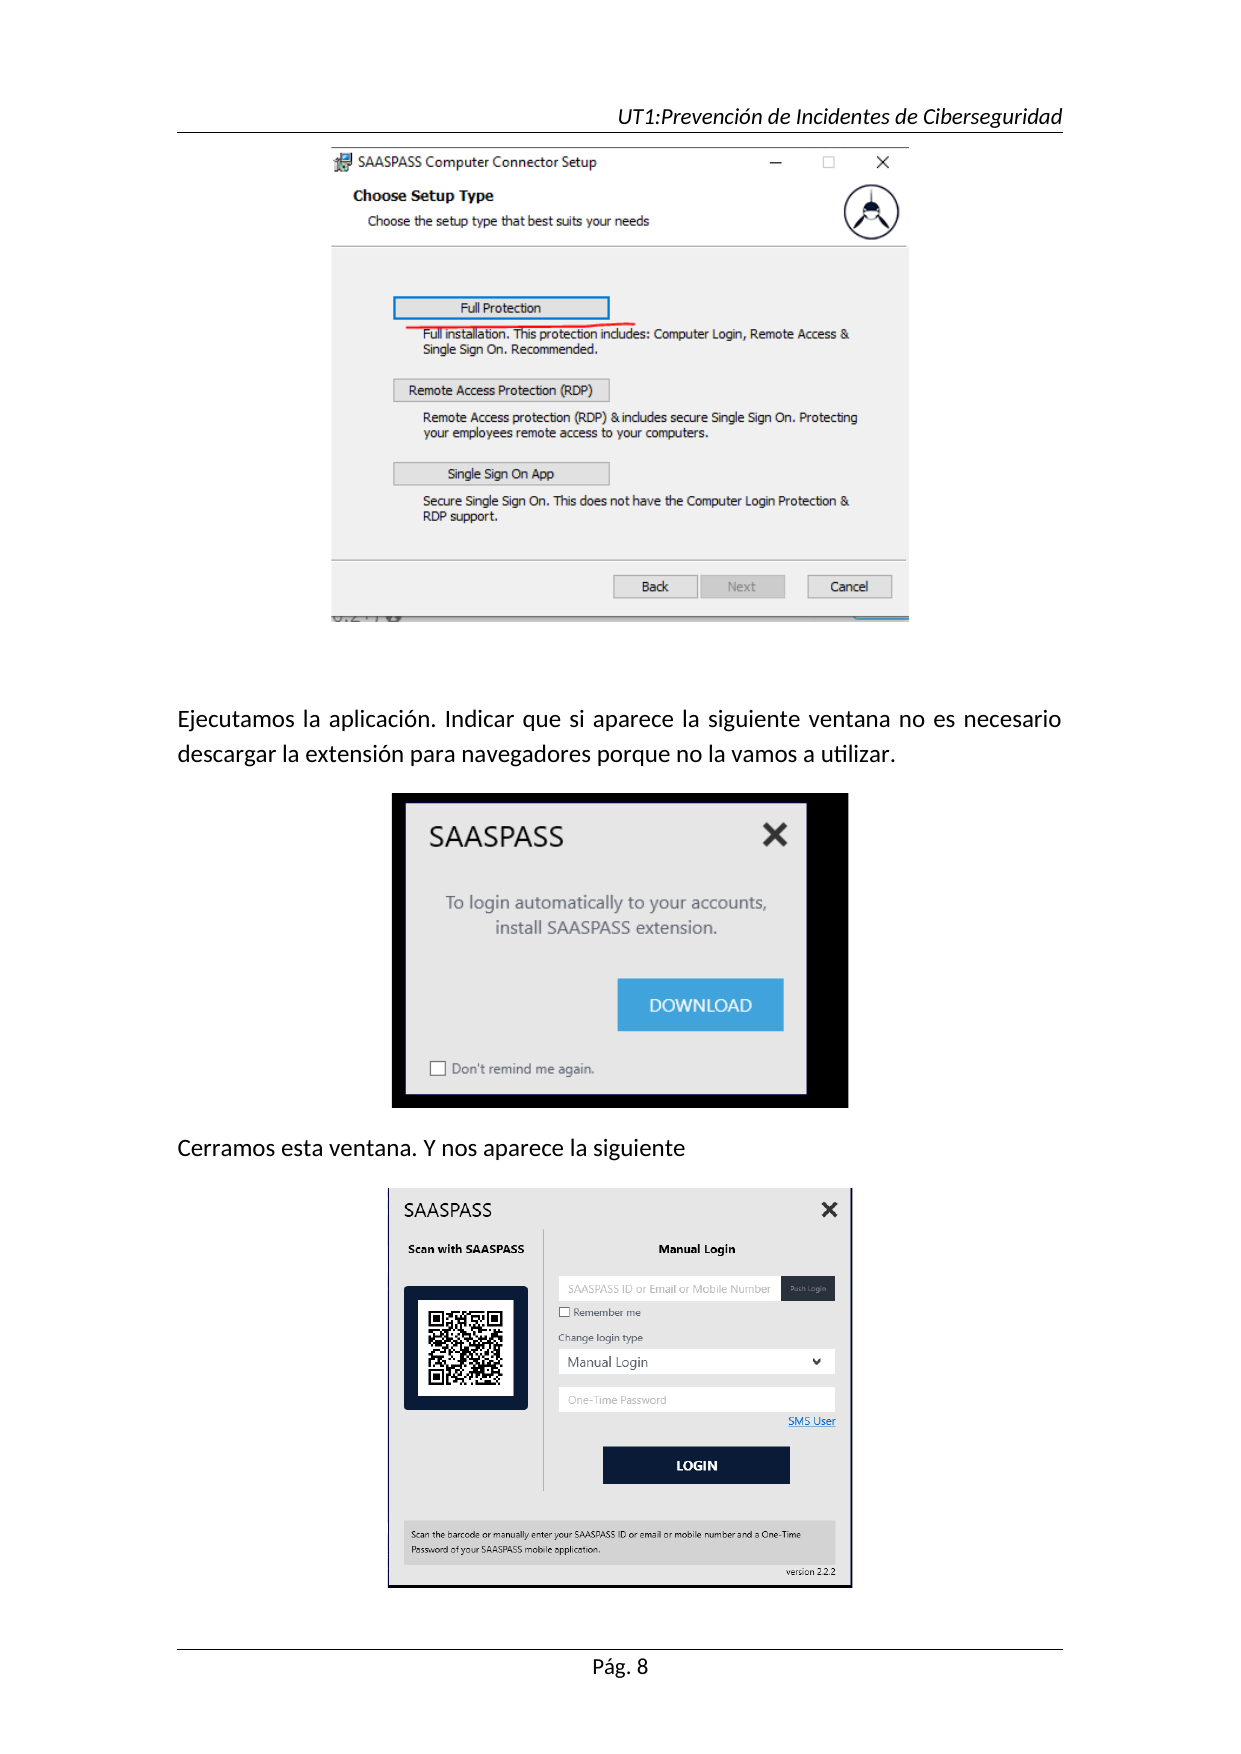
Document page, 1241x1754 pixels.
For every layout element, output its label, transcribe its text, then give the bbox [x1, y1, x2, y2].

picture [331, 147, 909, 622]
picture [387, 1188, 853, 1588]
picture [391, 793, 849, 1108]
text Ejecutamos la aplicación. Indicar que si aparece la siguiente ventana no es necesario descargar la extensión para navegadores porque no la vamos a utilizar. [177, 703, 1063, 768]
text Cerramos esta ventana. Y nos aparece la siguiente [177, 1133, 1063, 1163]
